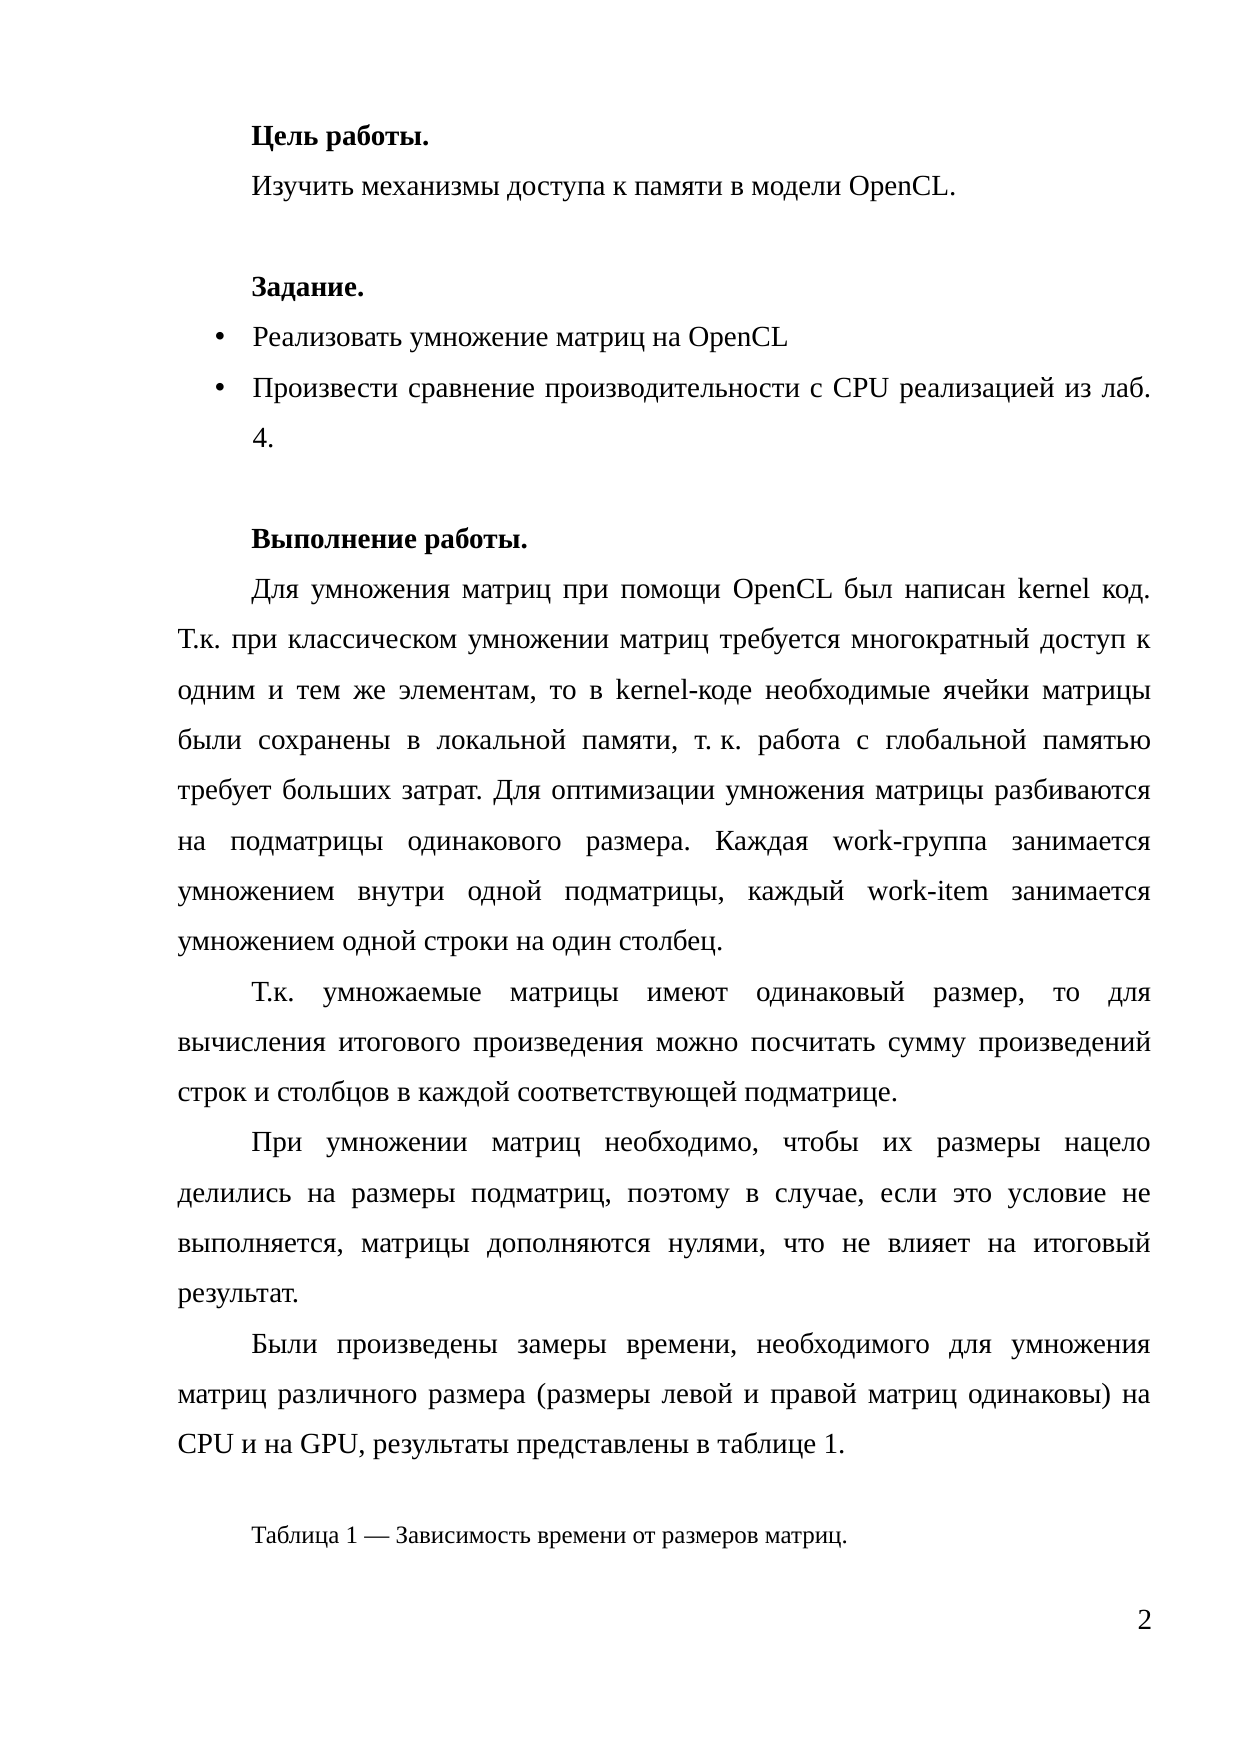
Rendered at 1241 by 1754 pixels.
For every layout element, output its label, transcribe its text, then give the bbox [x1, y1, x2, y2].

list Произвести сравнение производительности с CPU реализацией из лаб. 4. [215, 370, 1152, 454]
text При умножении матриц необходимо, чтобы их размеры нацело делились на размеры подматриц, поэтому в случае, если это условие не выполняется, матрицы дополняются нулями, что не влияет на итоговый результат. [177, 1124, 1152, 1309]
subtitle Выполнение работы. [177, 521, 1152, 554]
list Реализовать умножение матриц на OpenCL [215, 319, 1152, 353]
text Были произведены замеры времени, необходимого для умножения матриц различного размера (размеры левой и правой матриц одинаковы) на CPU и на GPU, результаты представлены в таблице 1. [177, 1326, 1152, 1460]
text Таблица 1 — Зависимость времени от размеров матриц. [177, 1520, 1152, 1549]
text Т.к. умножаемые матрицы имеют одинаковый размер, то для вычисления итогового произведения можно посчитать сумму произведений строк и столбцов в каждой соответствующей подматрице. [177, 974, 1152, 1108]
text Изучить механизмы доступа к памяти в модели OpenCL. [177, 168, 1152, 202]
subtitle Цель работы. [177, 118, 1152, 152]
subtitle Задание. [177, 269, 1152, 303]
text Для умножения матриц при помощи OpenCL был написан kernel код. Т.к. при классическом умножении матриц требуется многократный доступ к одним и тем же элементам, то в kernel-коде необходимые ячейки матрицы были сохранены в локальной памяти, т. к. работа с глобальной памятью требует больших затрат. Для оптимизации умножения матрицы разбиваются на подматрицы одинакового размера. Каждая work-группа занимается умножением внутри одной подматрицы, каждый work-item занимается умножением одной строки на один столбец. [177, 571, 1152, 957]
